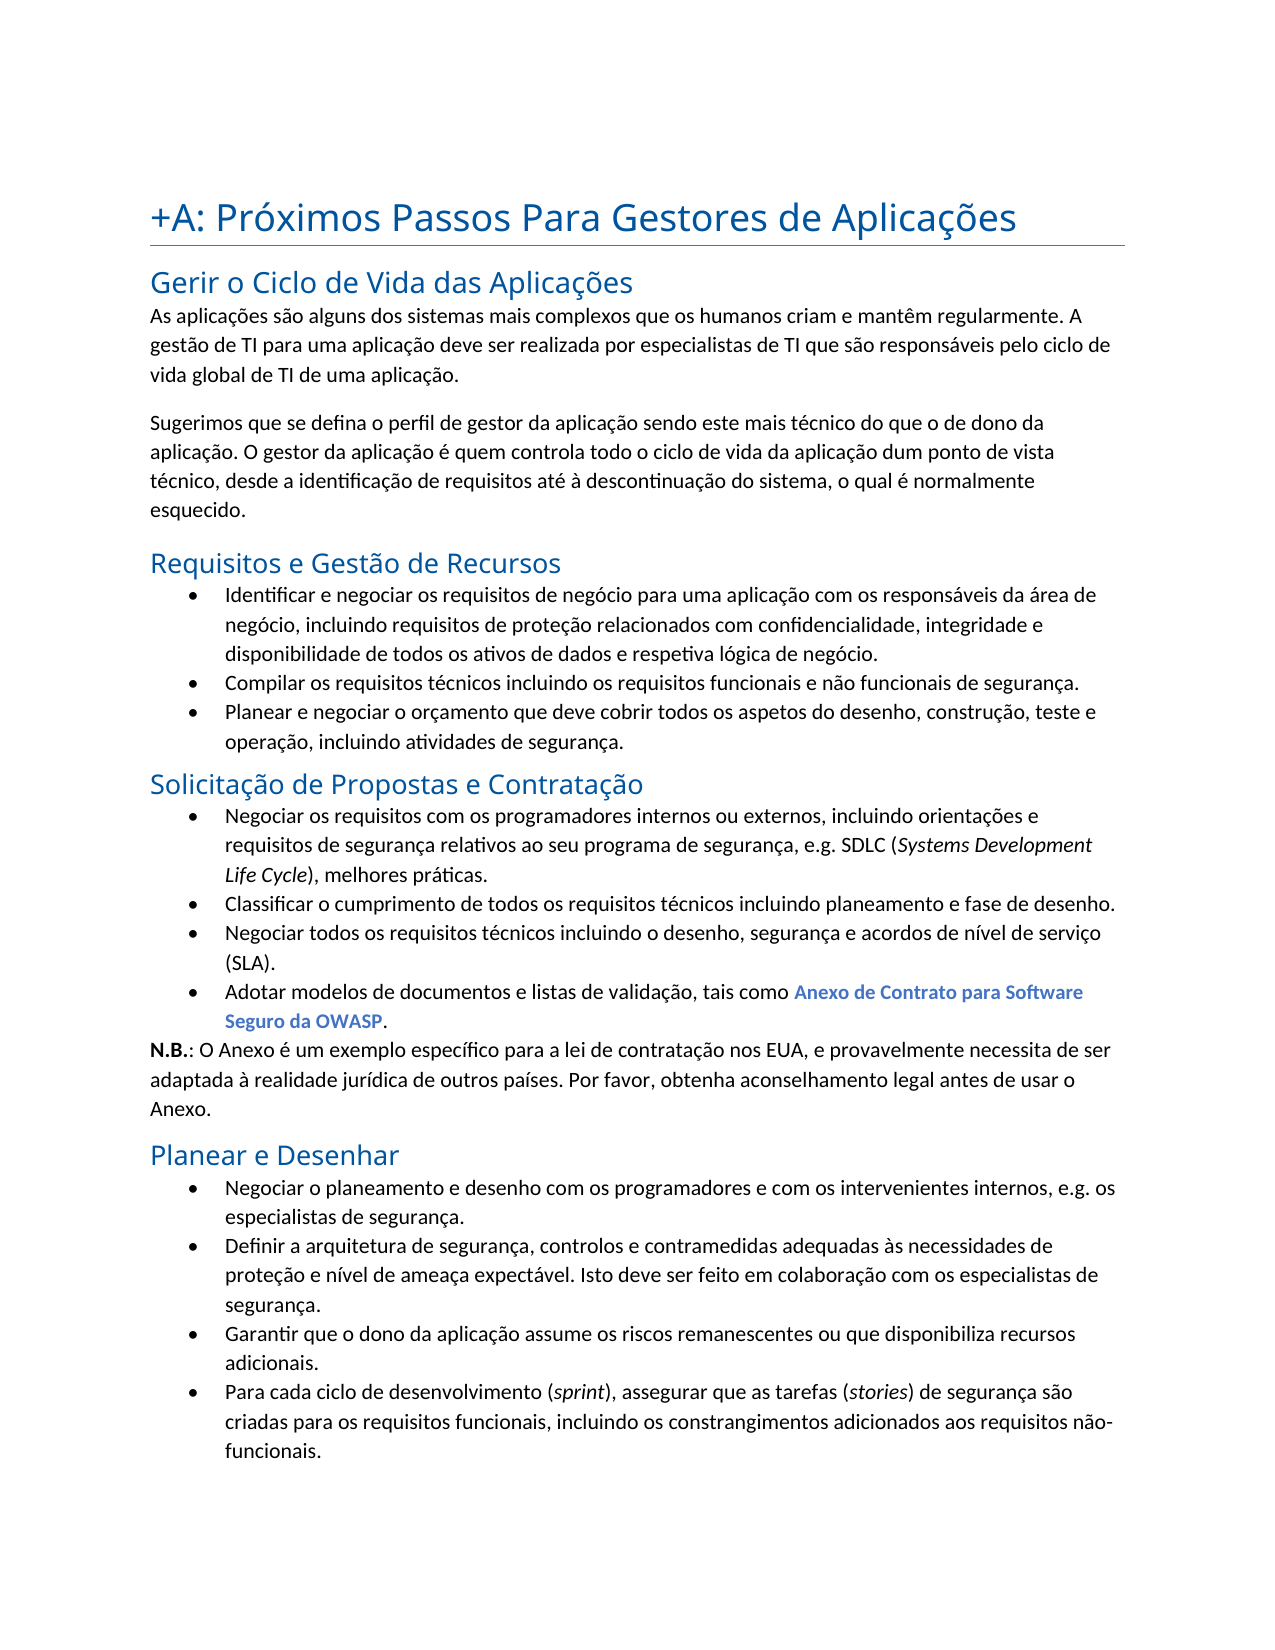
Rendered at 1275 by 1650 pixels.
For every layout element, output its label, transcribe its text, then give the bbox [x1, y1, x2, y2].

subtitle Requisitos e Gestão de Recursos [150, 544, 1125, 581]
subtitle Gerir o Ciclo de Vida das Aplicações [150, 262, 1125, 302]
list Compilar os requisitos técnicos incluindo os requisitos funcionais e não funcionais de segurança. [187, 669, 1125, 696]
list Negociar o planeamento e desenho com os programadores e com os intervenientes internos, e.g. os especialistas de segurança. [187, 1174, 1125, 1229]
list Garantir que o dono da aplicação assume os riscos remanescentes ou que disponibiliza recursos adicionais. [187, 1320, 1125, 1376]
subtitle +A: Próximos Passos Para Gestores de Aplicações [150, 192, 1125, 245]
subtitle Planear e Desenhar [150, 1137, 1125, 1174]
list Definir a arquitetura de segurança, controlos e contramedidas adequadas às necessidades de proteção e nível de ameaça expectável. Isto deve ser feito em colaboração com os especialistas de segurança. [187, 1232, 1125, 1317]
text Sugerimos que se defina o perfil de gestor da aplicação sendo este mais técnico do que o de dono da aplicação. O gestor da aplicação é quem controla todo o ciclo de vida da aplicação dum ponto de vista técnico, desde a identificação de requisitos até à descontinuação do sistema, o qual é normalmente esquecido. [150, 409, 1125, 523]
list Para cada ciclo de desenvolvimento (sprint), assegurar que as tarefas (stories) de segurança são criadas para os requisitos funcionais, incluindo os constrangimentos adicionados aos requisitos não-funcionais. [187, 1378, 1125, 1464]
list Classificar o cumprimento de todos os requisitos técnicos incluindo planeamento e fase de desenho. [187, 890, 1125, 917]
text N.B.: O Anexo é um exemplo específico para a lei de contratação nos EUA, e provavelmente necessita de ser adaptada à realidade jurídica de outros países. Por favor, obtenha aconselhamento legal antes de usar o Anexo. [150, 1036, 1125, 1122]
text As aplicações são alguns dos sistemas mais complexos que os humanos criam e mantêm regularmente. A gestão de TI para uma aplicação deve ser realizada por especialistas de TI que são responsáveis pelo ciclo de vida global de TI de uma aplicação. [150, 302, 1125, 387]
list Adotar modelos de documentos e listas de validação, tais como Anexo de Contrato para Software Seguro da OWASP. [187, 978, 1125, 1034]
list Identificar e negociar os requisitos de negócio para uma aplicação com os responsáveis da área de negócio, incluindo requisitos de proteção relacionados com confidencialidade, integridade e disponibilidade de todos os ativos de dados e respetiva lógica de negócio. [187, 581, 1125, 667]
list Negociar todos os requisitos técnicos incluindo o desenho, segurança e acordos de nível de serviço (SLA). [187, 919, 1125, 975]
list Negociar os requisitos com os programadores internos ou externos, incluindo orientações e requisitos de segurança relativos ao seu programa de segurança, e.g. SDLC (Systems Development Life Cycle), melhores práticas. [187, 802, 1125, 887]
list Planear e negociar o orçamento que deve cobrir todos os aspetos do desenho, construção, teste e operação, incluindo atividades de segurança. [187, 698, 1125, 754]
subtitle Solicitação de Propostas e Contratação [150, 765, 1125, 802]
